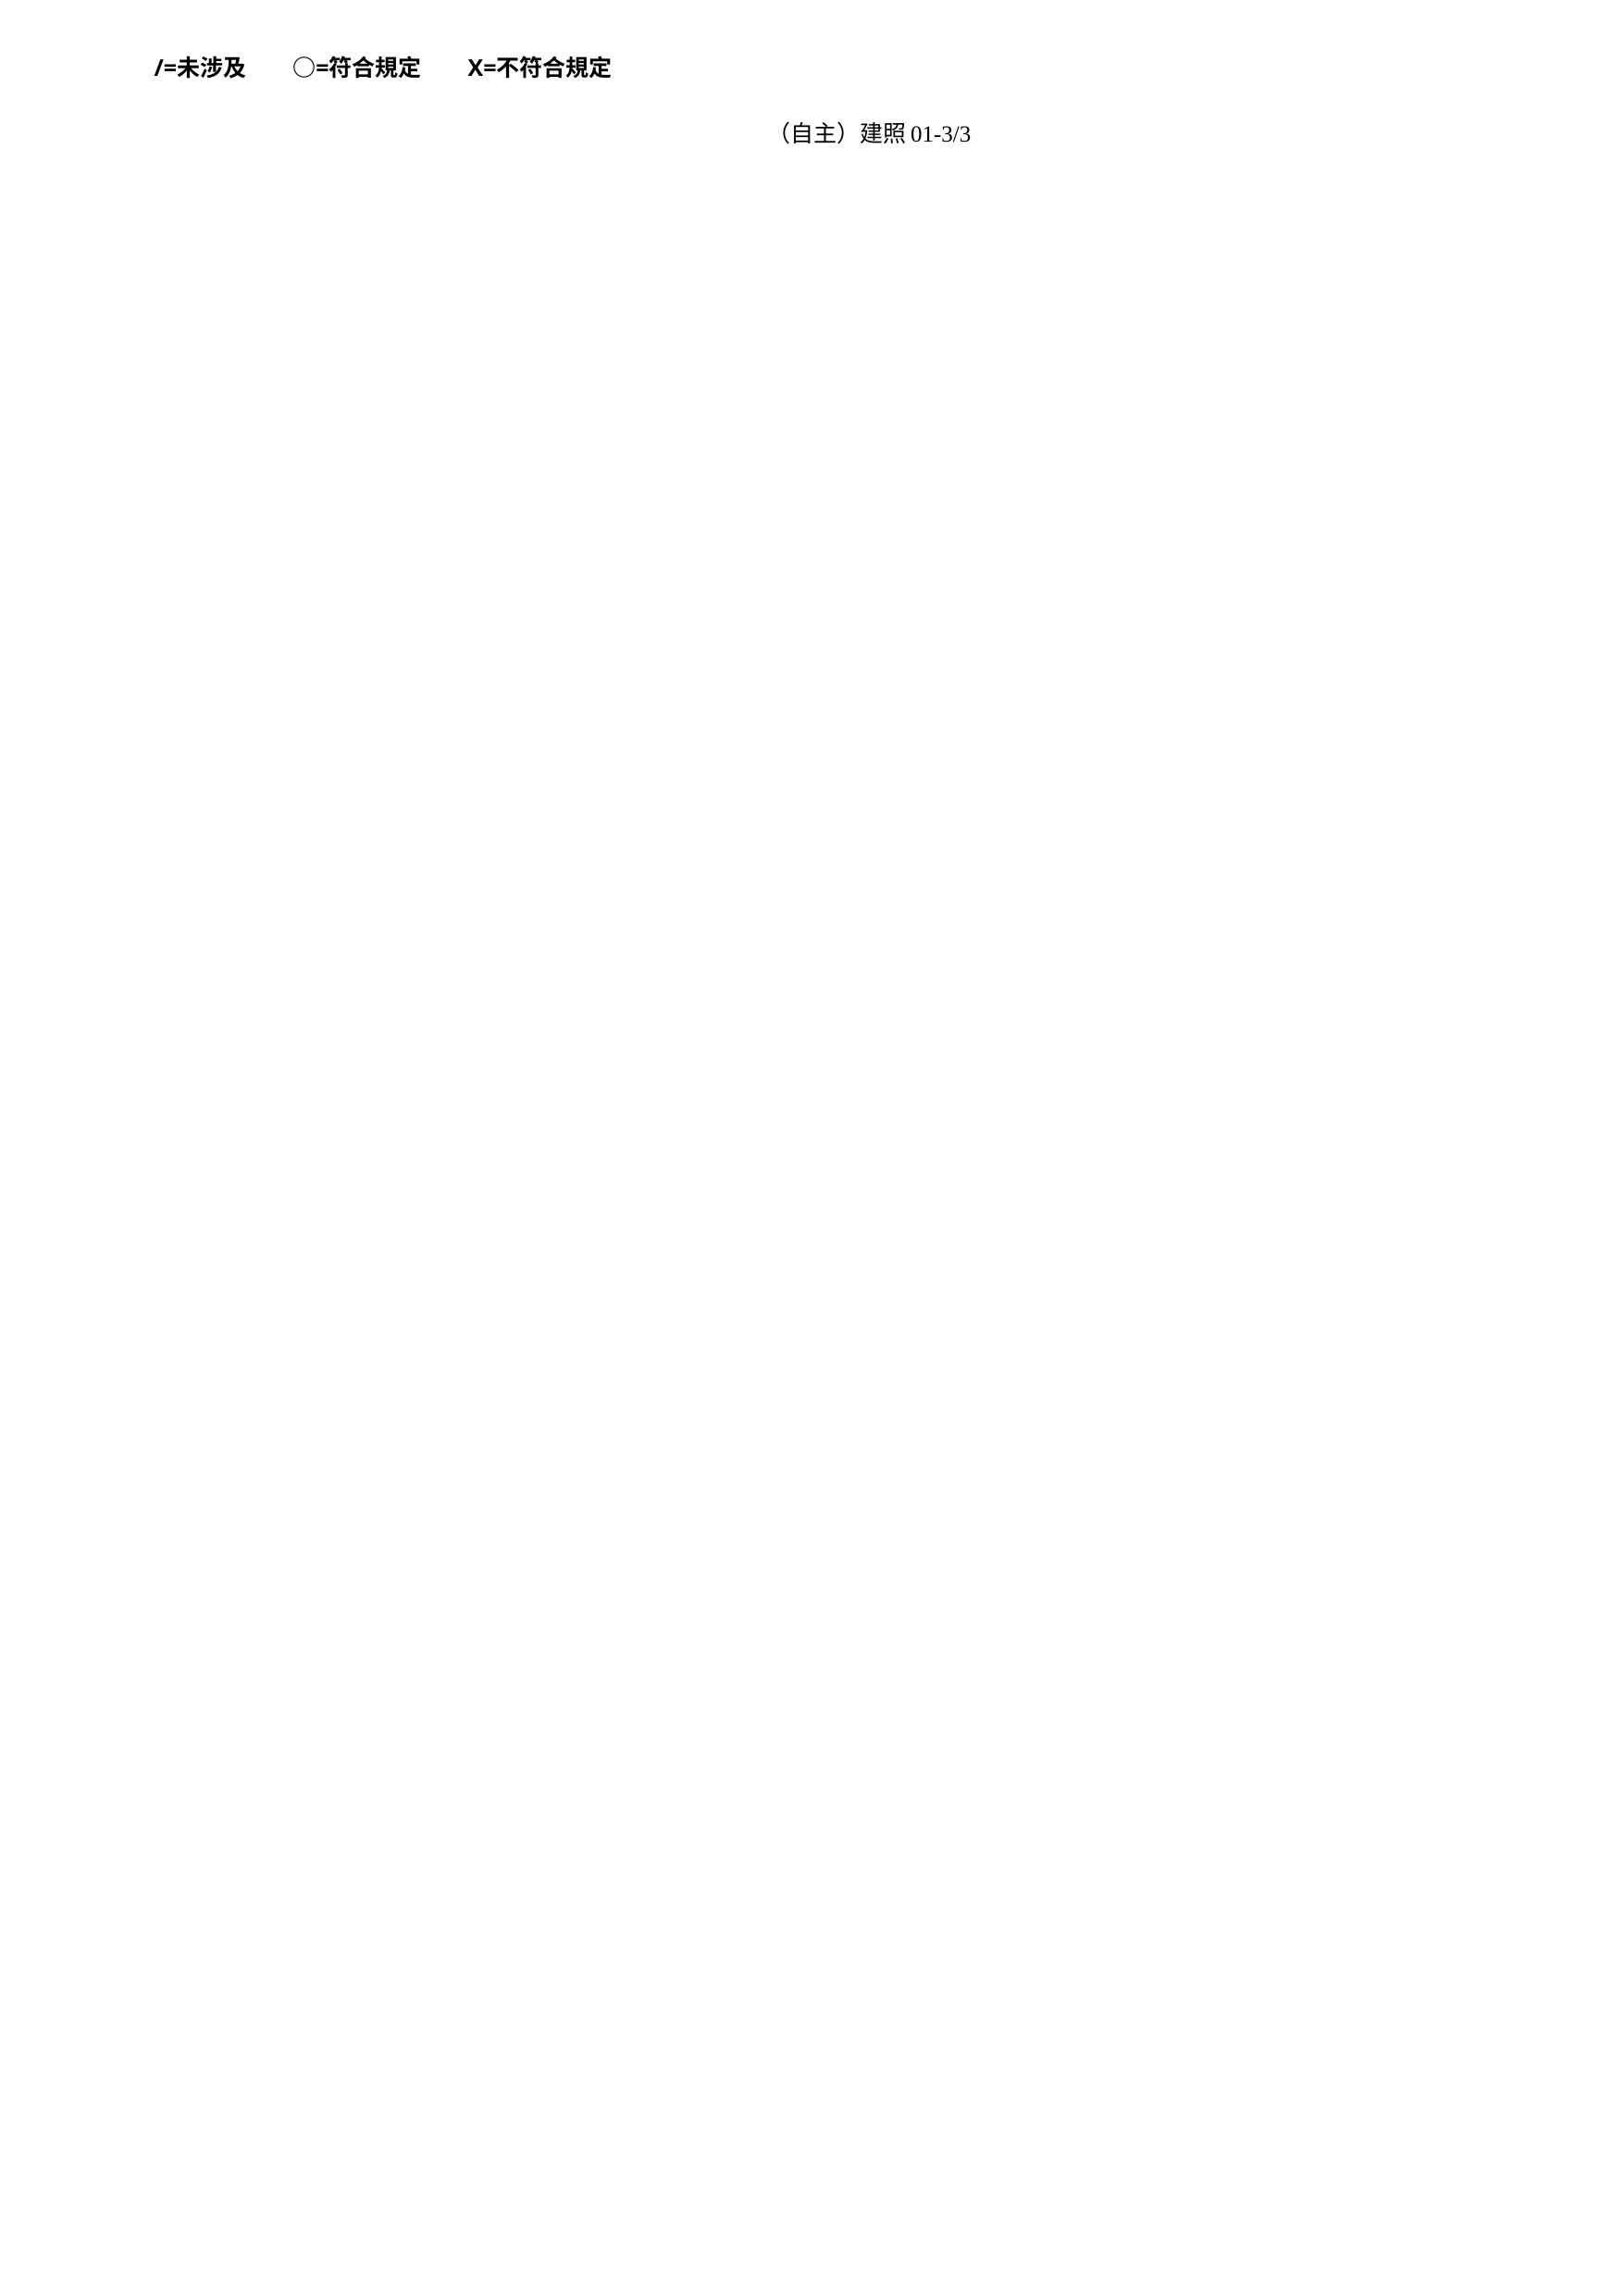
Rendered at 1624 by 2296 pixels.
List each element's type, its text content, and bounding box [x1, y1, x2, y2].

text （自主）建照01-3/3 [767, 115, 1005, 149]
text /=未涉及 ○=符合規定 X=不符合規定 [154, 50, 750, 83]
